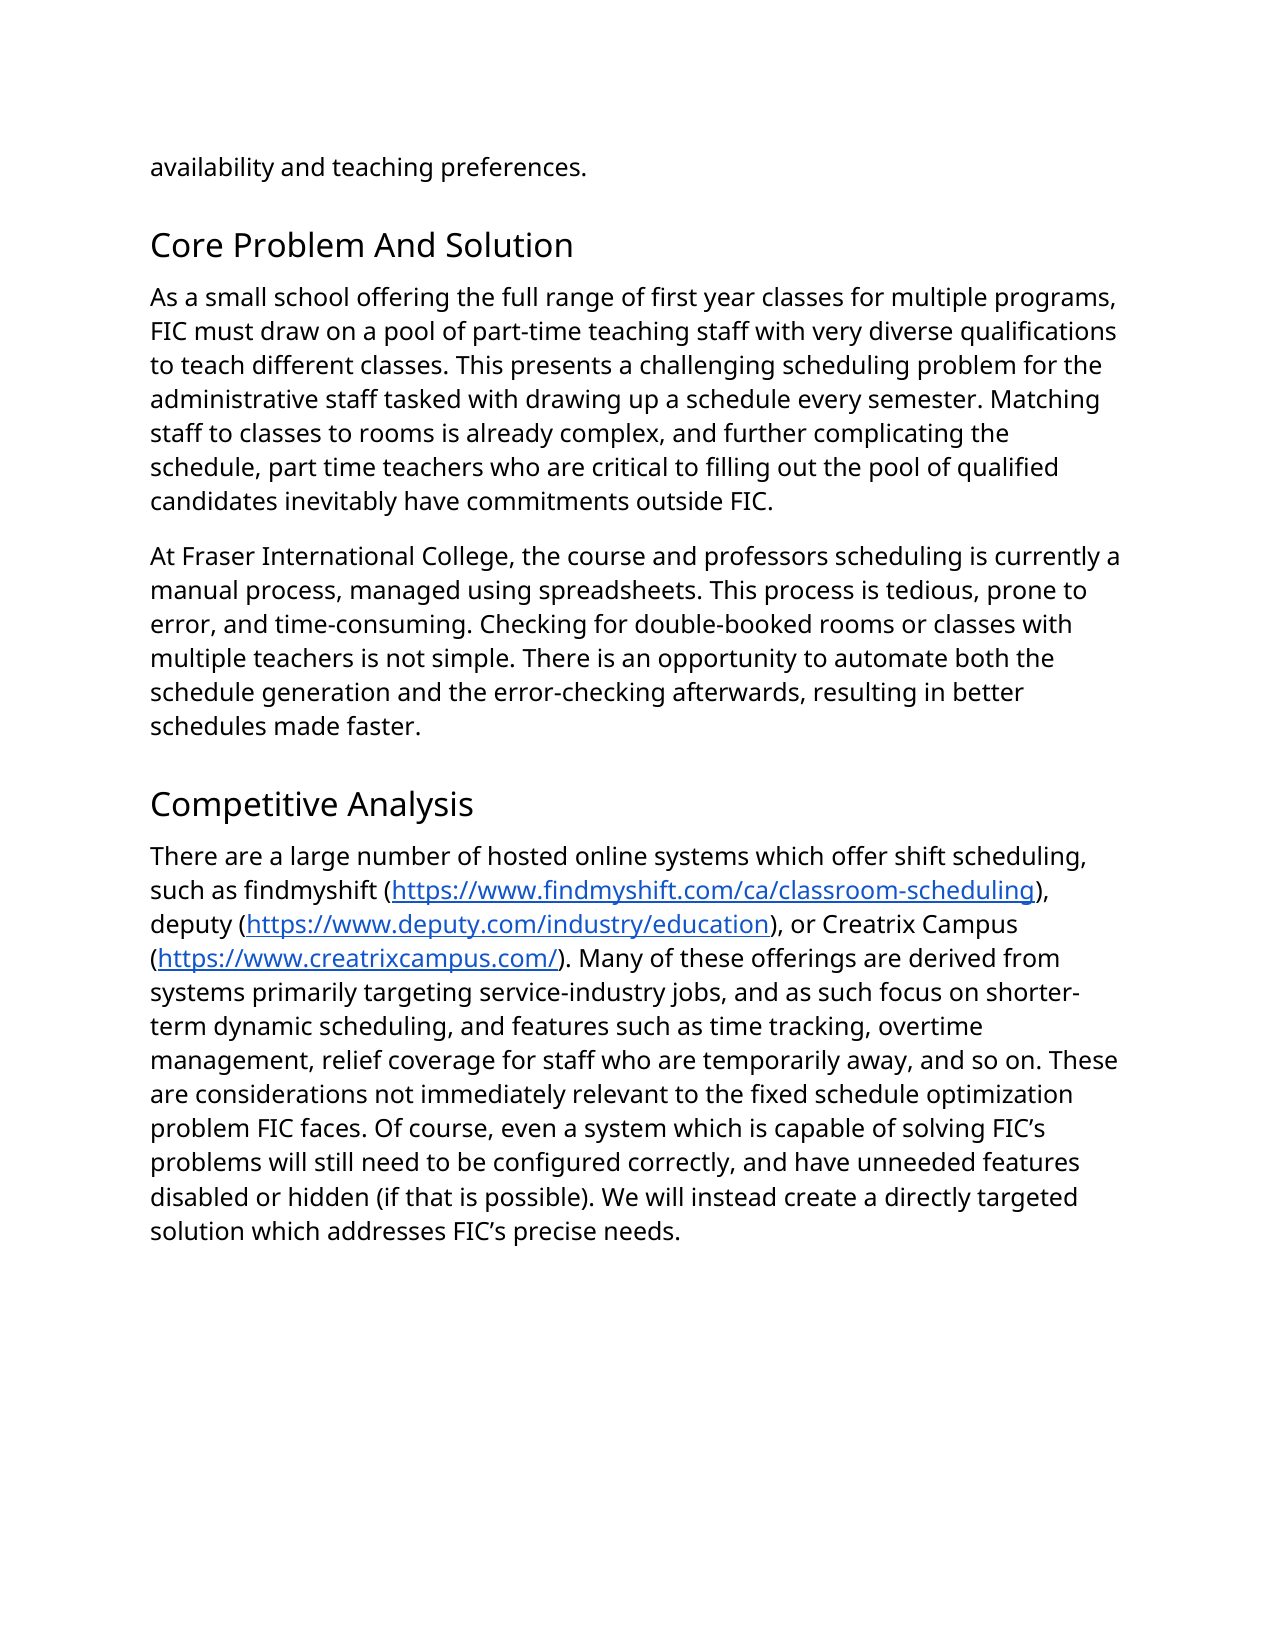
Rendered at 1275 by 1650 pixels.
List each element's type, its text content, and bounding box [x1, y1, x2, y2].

text As a small school offering the full range of first year classes for multiple programs, FIC must draw on a pool of part-time teaching staff with very diverse qualifications to teach different classes. This presents a challenging scheduling problem for the administrative staff tasked with drawing up a schedule every semester. Matching staff to classes to rooms is already complex, and further complicating the schedule, part time teachers who are critical to filling out the pool of qualified candidates inevitably have commitments outside FIC. [150, 279, 1125, 518]
subtitle Competitive Analysis [150, 781, 1125, 826]
subtitle Core Problem And Solution [150, 222, 1125, 267]
text At Fraser International College, the course and professors scheduling is currently a manual process, managed using spreadsheets. This process is tedious, prone to error, and time-consuming. Checking for double-booked rooms or classes with multiple teachers is not simple. There is an opportunity to automate both the schedule generation and the error-checking afterwards, resulting in better schedules made faster. [150, 539, 1125, 743]
text availability and teaching preferences. [150, 150, 1125, 184]
text There are a large number of hosted online systems which offer shift scheduling, such as findmyshift (https://www.findmyshift.com/ca/classroom-scheduling), deputy (https://www.deputy.com/industry/education), or Creatrix Campus (https://www.creatrixcampus.com/). Many of these offerings are derived from systems primarily targeting service-industry jobs, and as such focus on shorter-term dynamic scheduling, and features such as time tracking, overtime management, relief coverage for staff who are temporarily away, and so on. These are considerations not immediately relevant to the fixed schedule optimization problem FIC faces. Of course, even a system which is capable of solving FIC’s problems will still need to be configured correctly, and have unneeded features disabled or hidden (if that is possible). We will instead create a directly targeted solution which addresses FIC’s precise needs. [150, 838, 1125, 1247]
